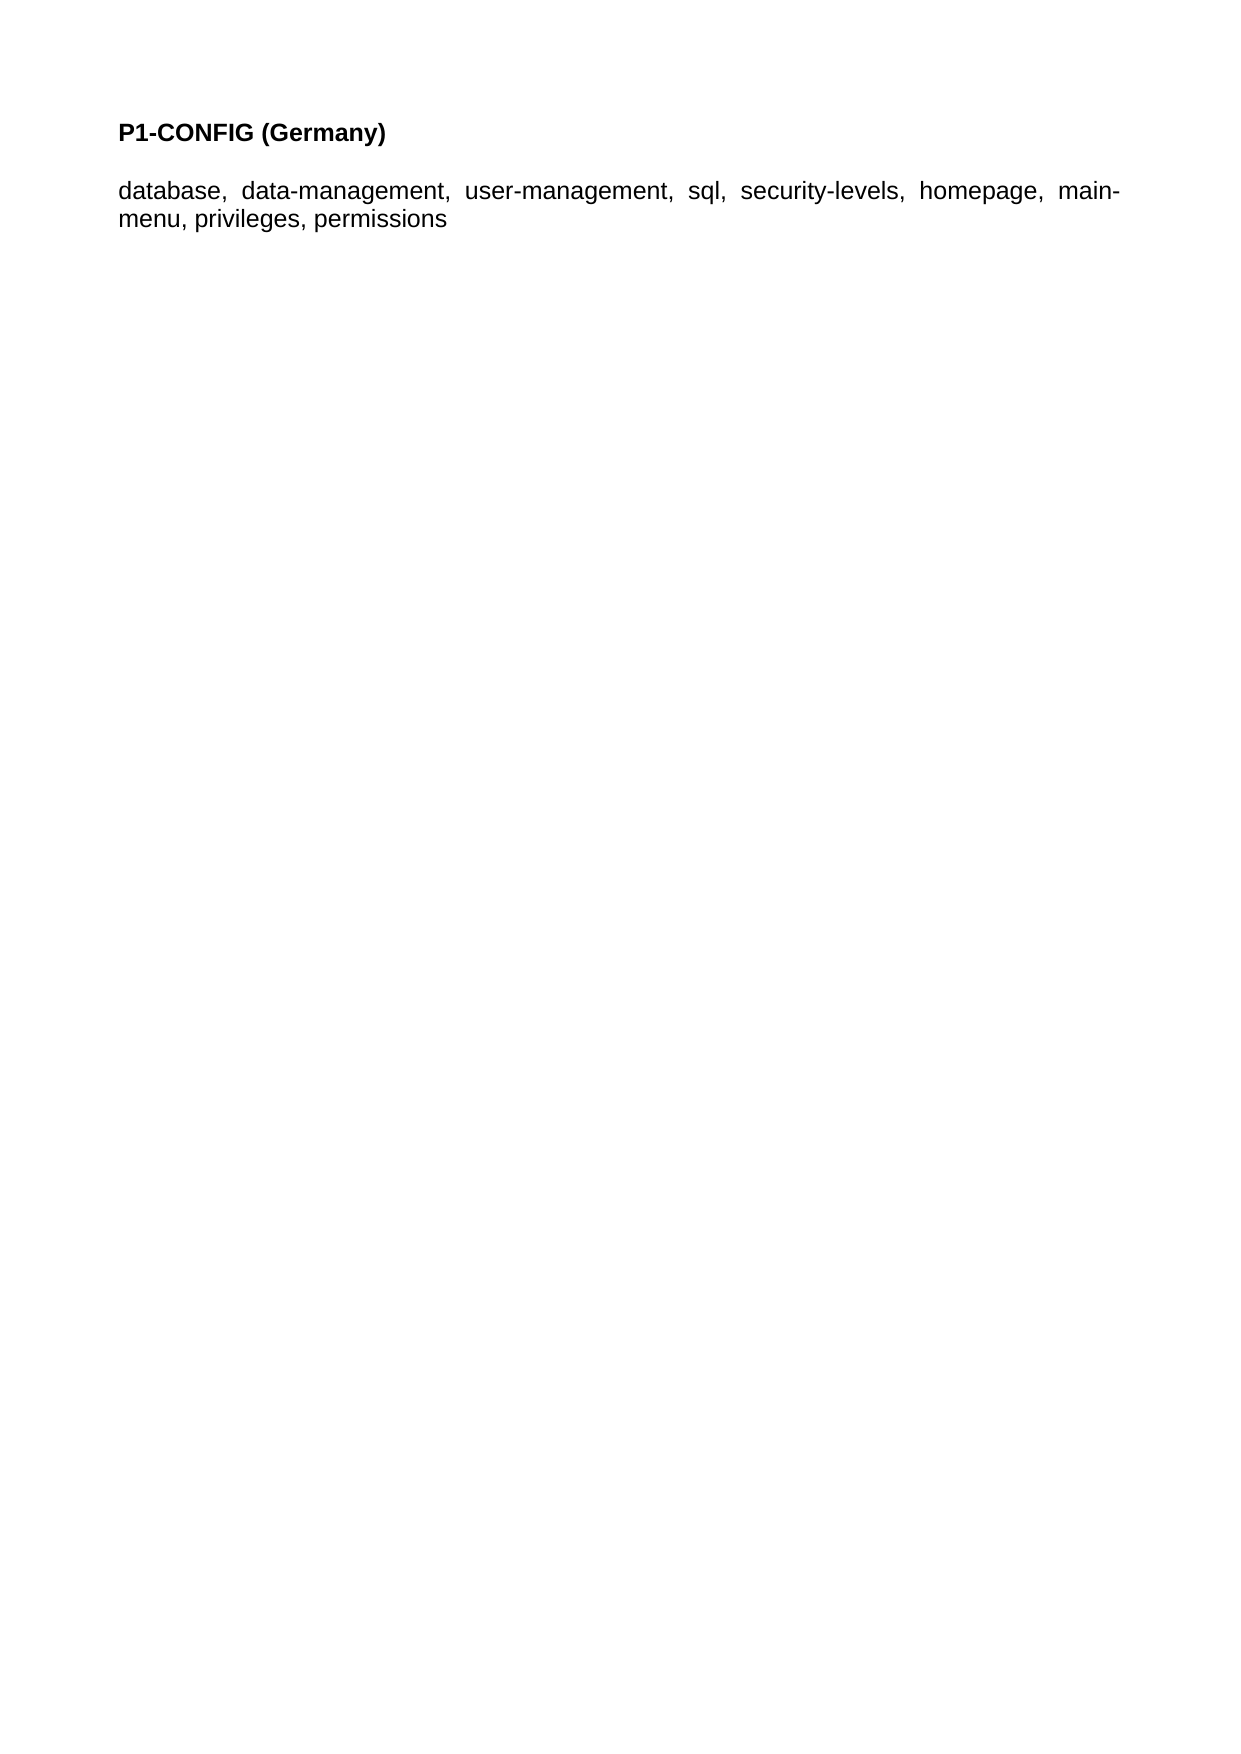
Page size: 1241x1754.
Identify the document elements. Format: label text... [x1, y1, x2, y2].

text P1-CONFIG (Germany) [118, 118, 1122, 147]
text database, data-management, user-management, sql, security-levels, homepage, main-menu, privileges, permissions [118, 176, 1122, 233]
